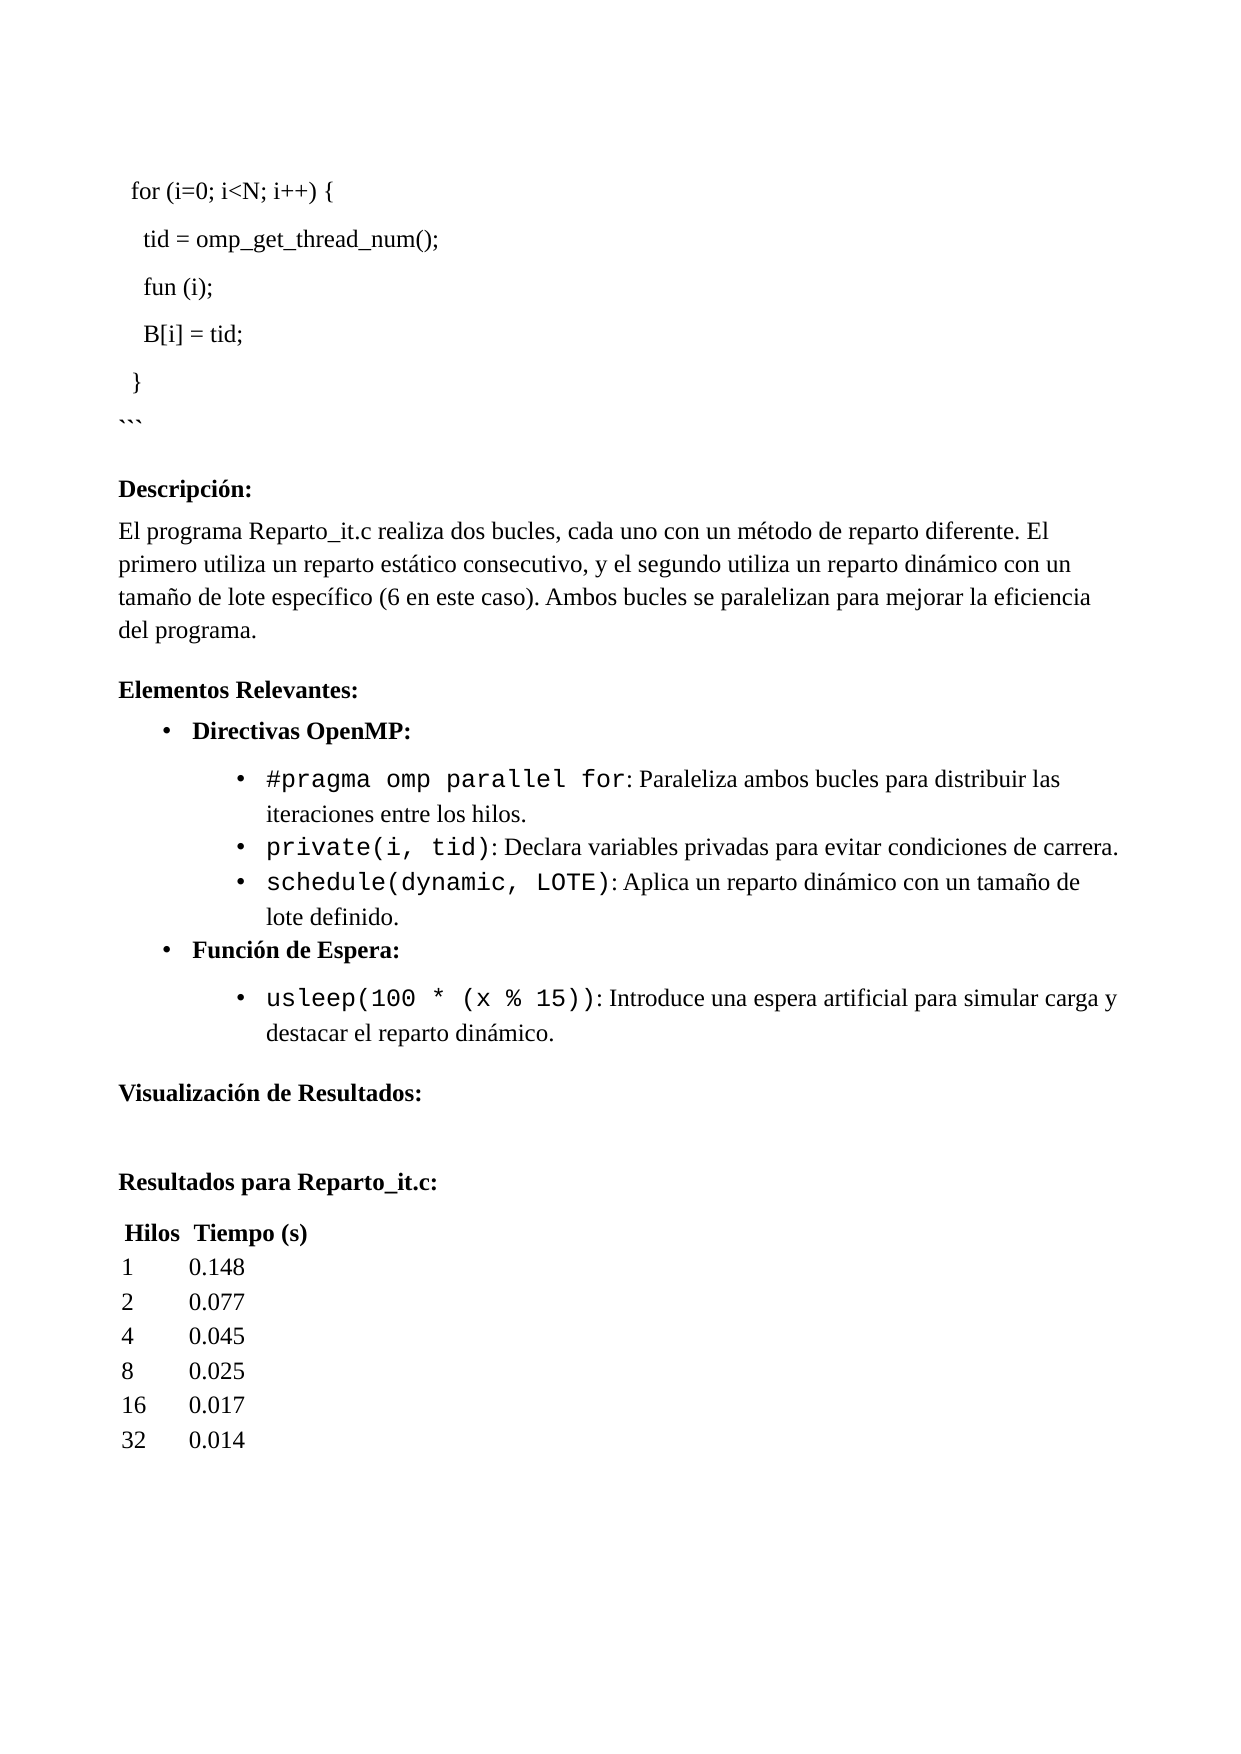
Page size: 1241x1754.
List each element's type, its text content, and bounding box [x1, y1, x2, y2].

table_cell 0.045 [186, 1319, 315, 1353]
table_cell 8 [118, 1353, 186, 1388]
list #pragma omp parallel for: Paraleliza ambos bucles para distribuir las iteraciones entre los hilos. [236, 764, 1122, 828]
table_cell 16 [118, 1388, 186, 1422]
text } [118, 367, 1122, 396]
text ``` [118, 414, 1122, 443]
table_header Hilos [118, 1215, 186, 1249]
list schedule(dynamic, LOTE): Aplica un reparto dinámico con un tamaño de lote definido. [236, 867, 1122, 931]
text tid = omp_get_thread_num(); [118, 224, 1122, 253]
subtitle Descripción: [118, 474, 1122, 503]
table_cell 0.025 [186, 1353, 315, 1388]
table_cell 0.017 [186, 1388, 315, 1422]
subtitle Elementos Relevantes: [118, 675, 1122, 704]
text B[i] = tid; [118, 319, 1122, 348]
table_cell 2 [118, 1284, 186, 1318]
list Función de Espera: [162, 935, 1122, 964]
table_cell 0.077 [186, 1284, 315, 1318]
table_cell 0.148 [186, 1249, 315, 1284]
table_cell 1 [118, 1249, 186, 1284]
list Directivas OpenMP: [162, 716, 1122, 745]
subtitle Visualización de Resultados: [118, 1078, 1122, 1107]
text fun (i); [118, 272, 1122, 300]
list private(i, tid): Declara variables privadas para evitar condiciones de carrera. [236, 832, 1122, 863]
table_cell 32 [118, 1422, 186, 1457]
list usleep(100 * (x % 15)): Introduce una espera artificial para simular carga y destacar el reparto dinámico. [236, 983, 1122, 1047]
text for (i=0; i<N; i++) { [118, 176, 1122, 205]
text Resultados para Reparto_it.c: [118, 1167, 1122, 1196]
table_header Tiempo (s) [186, 1215, 315, 1249]
table_cell 4 [118, 1319, 186, 1353]
table_cell 0.014 [186, 1422, 315, 1457]
text El programa Reparto_it.c realiza dos bucles, cada uno con un método de reparto diferente. El primero utiliza un reparto estático consecutivo, y el segundo utiliza un reparto dinámico con un tamaño de lote específico (6 en este caso). Ambos bucles se paralelizan para mejorar la eficiencia del programa. [118, 516, 1122, 643]
